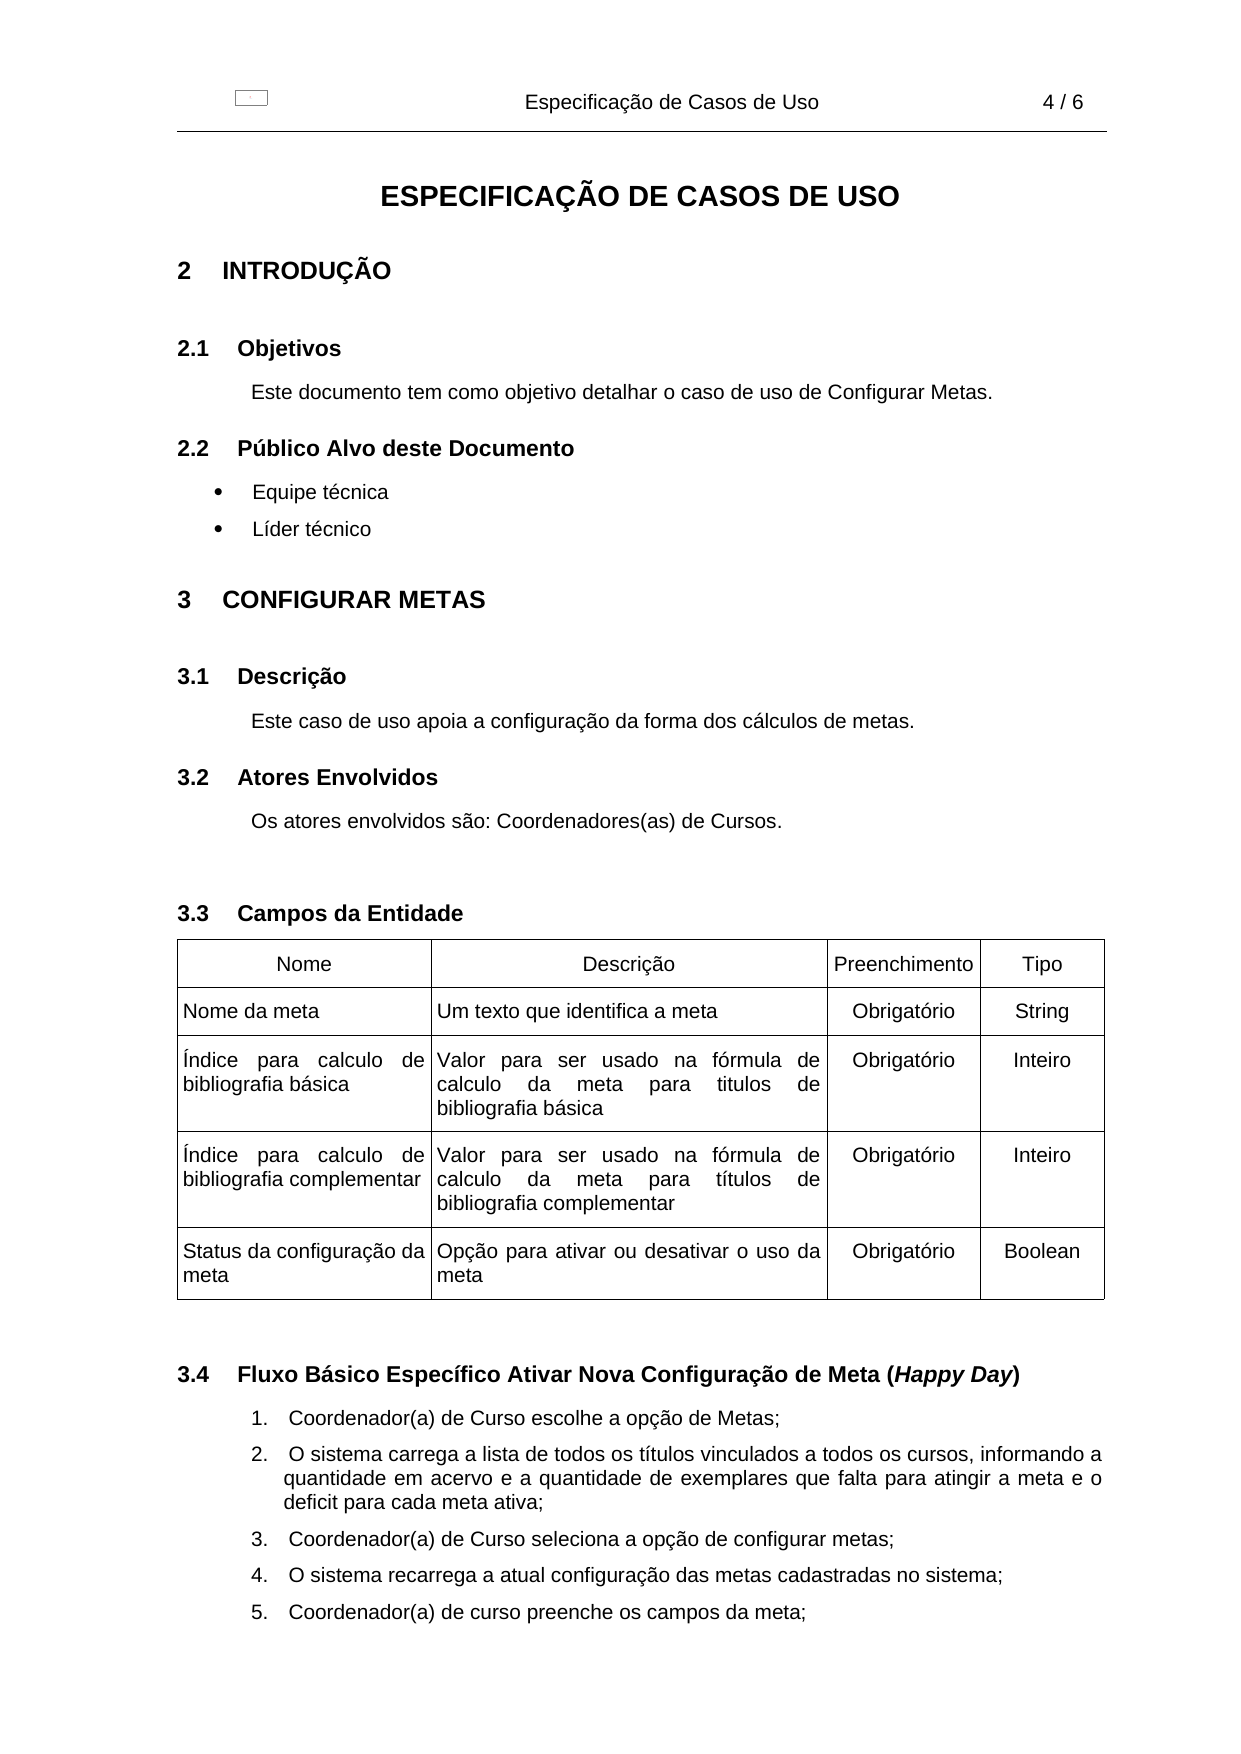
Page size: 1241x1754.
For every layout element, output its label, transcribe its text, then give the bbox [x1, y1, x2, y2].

subtitle Descrição [177, 663, 1104, 690]
subtitle Objetivos [177, 335, 1104, 361]
table_cell Valor para ser usado na fórmula de calculo da meta para títulos de bibliografia complementar [432, 1132, 827, 1227]
list O sistema recarrega a atual configuração das metas cadastradas no sistema; [251, 1563, 1104, 1587]
list Equipe técnica [214, 480, 1104, 504]
list Coordenador(a) de Curso seleciona a opção de configurar metas; [251, 1527, 1104, 1551]
subtitle Introdução [177, 256, 1104, 285]
table_cell Nome da meta [178, 988, 431, 1035]
table_cell Obrigatório [828, 1132, 980, 1227]
text Este caso de uso apoia a configuração da forma dos cálculos de metas. [177, 708, 1103, 732]
table_cell Índice para calculo de bibliografia complementar [178, 1132, 431, 1227]
subtitle Campos da Entidade [177, 900, 1104, 927]
table_cell Inteiro [981, 1132, 1104, 1227]
text Especificação de casos de uso [177, 179, 1104, 212]
table_header Descrição [432, 940, 827, 987]
table_cell Obrigatório [828, 1036, 980, 1131]
list Coordenador(a) de curso preenche os campos da meta; [251, 1599, 1104, 1623]
table_cell Opção para ativar ou desativar o uso da meta [432, 1228, 827, 1299]
subtitle CONFIGURAR metas [177, 584, 1104, 613]
text Os atores envolvidos são: Coordenadores(as) de Cursos. [177, 809, 1104, 833]
subtitle Atores Envolvidos [177, 764, 1104, 790]
list Coordenador(a) de Curso escolhe a opção de Metas; [251, 1406, 1104, 1430]
table_header Tipo [981, 940, 1104, 987]
table_header Preenchimento [828, 940, 980, 987]
list O sistema carrega a lista de todos os títulos vinculados a todos os cursos, informando a quantidade em acervo e a quantidade de exemplares que falta para atingir a meta e o deficit para cada meta ativa; [251, 1442, 1104, 1514]
table_cell Um texto que identifica a meta [432, 988, 827, 1035]
list Líder técnico [214, 517, 1104, 541]
table_cell Boolean [981, 1228, 1104, 1299]
subtitle Público Alvo deste Documento [177, 435, 1104, 461]
table_cell Valor para ser usado na fórmula de calculo da meta para titulos de bibliografia básica [432, 1036, 827, 1131]
table_cell String [981, 988, 1104, 1035]
table_cell Status da configuração da meta [178, 1228, 431, 1299]
table_header Nome [178, 940, 431, 987]
table_cell Obrigatório [828, 988, 980, 1035]
table_cell Inteiro [981, 1036, 1104, 1131]
text Este documento tem como objetivo detalhar o caso de uso de Configurar Metas. [177, 380, 1099, 404]
table_cell Obrigatório [828, 1228, 980, 1299]
subtitle Fluxo Básico Específico Ativar Nova Configuração de Meta (Happy Day) [177, 1361, 1104, 1387]
table_cell Índice para calculo de bibliografia básica [178, 1036, 431, 1131]
